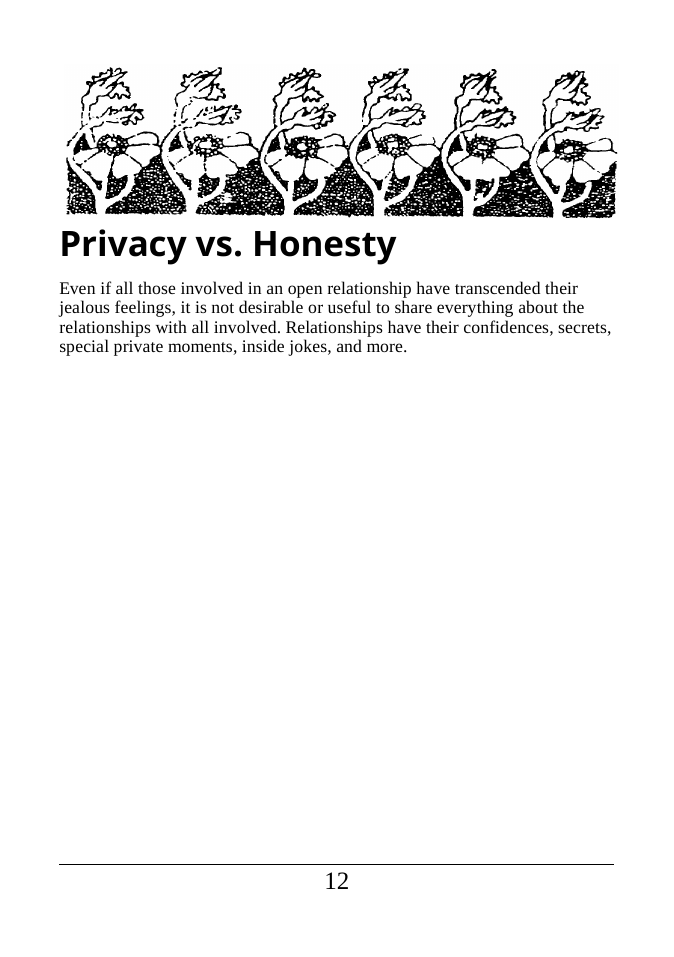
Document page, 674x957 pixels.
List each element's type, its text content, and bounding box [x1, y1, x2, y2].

text Even if all those involved in an open relationship have transcended their jealous feelings, it is not desirable or useful to share everything about the relationships with all involved. Relationships have their confidences, secrets, special private moments, inside jokes, and more. [59, 279, 614, 357]
picture [63, 64, 619, 219]
subtitle Privacy vs. Honesty [59, 59, 614, 266]
